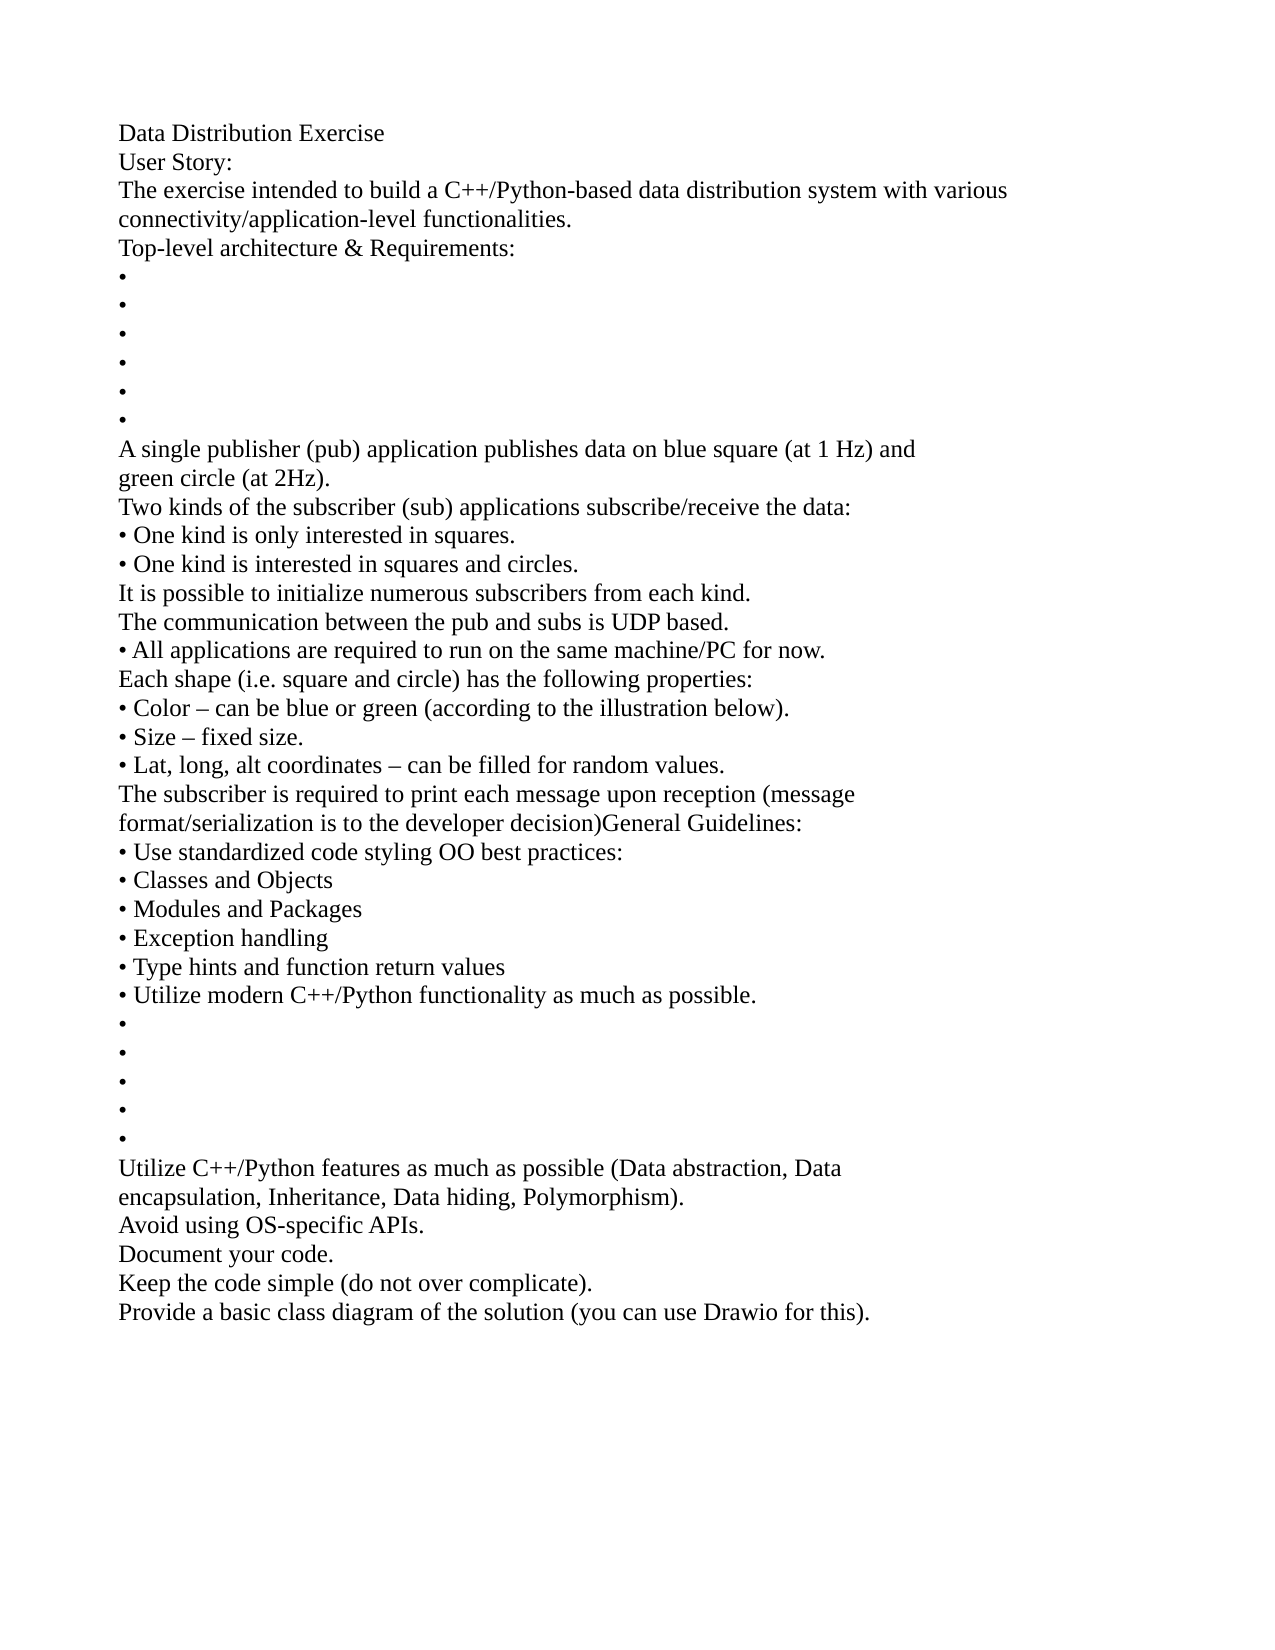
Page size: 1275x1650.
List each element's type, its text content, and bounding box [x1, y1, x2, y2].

text encapsulation, Inheritance, Data hiding, Polymorphism). [118, 1182, 1157, 1211]
text • One kind is only interested in squares. [118, 521, 1157, 549]
text • Exception handling [118, 923, 1157, 952]
text • [118, 262, 1157, 291]
text • Lat, long, alt coordinates – can be filled for random values. [118, 751, 1157, 779]
text • [118, 1124, 1157, 1153]
text Each shape (i.e. square and circle) has the following properties: [118, 664, 1157, 693]
text • [118, 1096, 1157, 1124]
text • Use standardized code styling OO best practices: [118, 837, 1157, 866]
text • [118, 1009, 1157, 1038]
text • Size – fixed size. [118, 722, 1157, 751]
text green circle (at 2Hz). [118, 463, 1157, 492]
text User Story: [118, 147, 1157, 176]
text • Classes and Objects [118, 866, 1157, 894]
text • All applications are required to run on the same machine/PC for now. [118, 636, 1157, 664]
text A single publisher (pub) application publishes data on blue square (at 1 Hz) and [118, 434, 1157, 463]
text • One kind is interested in squares and circles. [118, 549, 1157, 578]
text • [118, 406, 1157, 434]
text format/serialization is to the developer decision)General Guidelines: [118, 808, 1157, 837]
text Top-level architecture & Requirements: [118, 233, 1157, 262]
text • Modules and Packages [118, 894, 1157, 923]
text • Type hints and function return values [118, 952, 1157, 981]
text • Utilize modern C++/Python functionality as much as possible. [118, 981, 1157, 1009]
text • [118, 1067, 1157, 1096]
text Data Distribution Exercise [118, 118, 1157, 147]
text The exercise intended to build a C++/Python-based data distribution system with various [118, 176, 1157, 204]
text Utilize C++/Python features as much as possible (Data abstraction, Data [118, 1153, 1157, 1182]
text • [118, 377, 1157, 406]
text Provide a basic class diagram of the solution (you can use Drawio for this). [118, 1297, 1157, 1326]
text • Color – can be blue or green (according to the illustration below). [118, 693, 1157, 722]
text Document your code. [118, 1239, 1157, 1268]
text • [118, 319, 1157, 348]
text Two kinds of the subscriber (sub) applications subscribe/receive the data: [118, 492, 1157, 521]
text The communication between the pub and subs is UDP based. [118, 607, 1157, 636]
text Avoid using OS-specific APIs. [118, 1211, 1157, 1239]
text It is possible to initialize numerous subscribers from each kind. [118, 578, 1157, 607]
text The subscriber is required to print each message upon reception (message [118, 779, 1157, 808]
text Keep the code simple (do not over complicate). [118, 1268, 1157, 1297]
text • [118, 1038, 1157, 1067]
text connectivity/application-level functionalities. [118, 204, 1157, 233]
text • [118, 291, 1157, 319]
text • [118, 348, 1157, 377]
